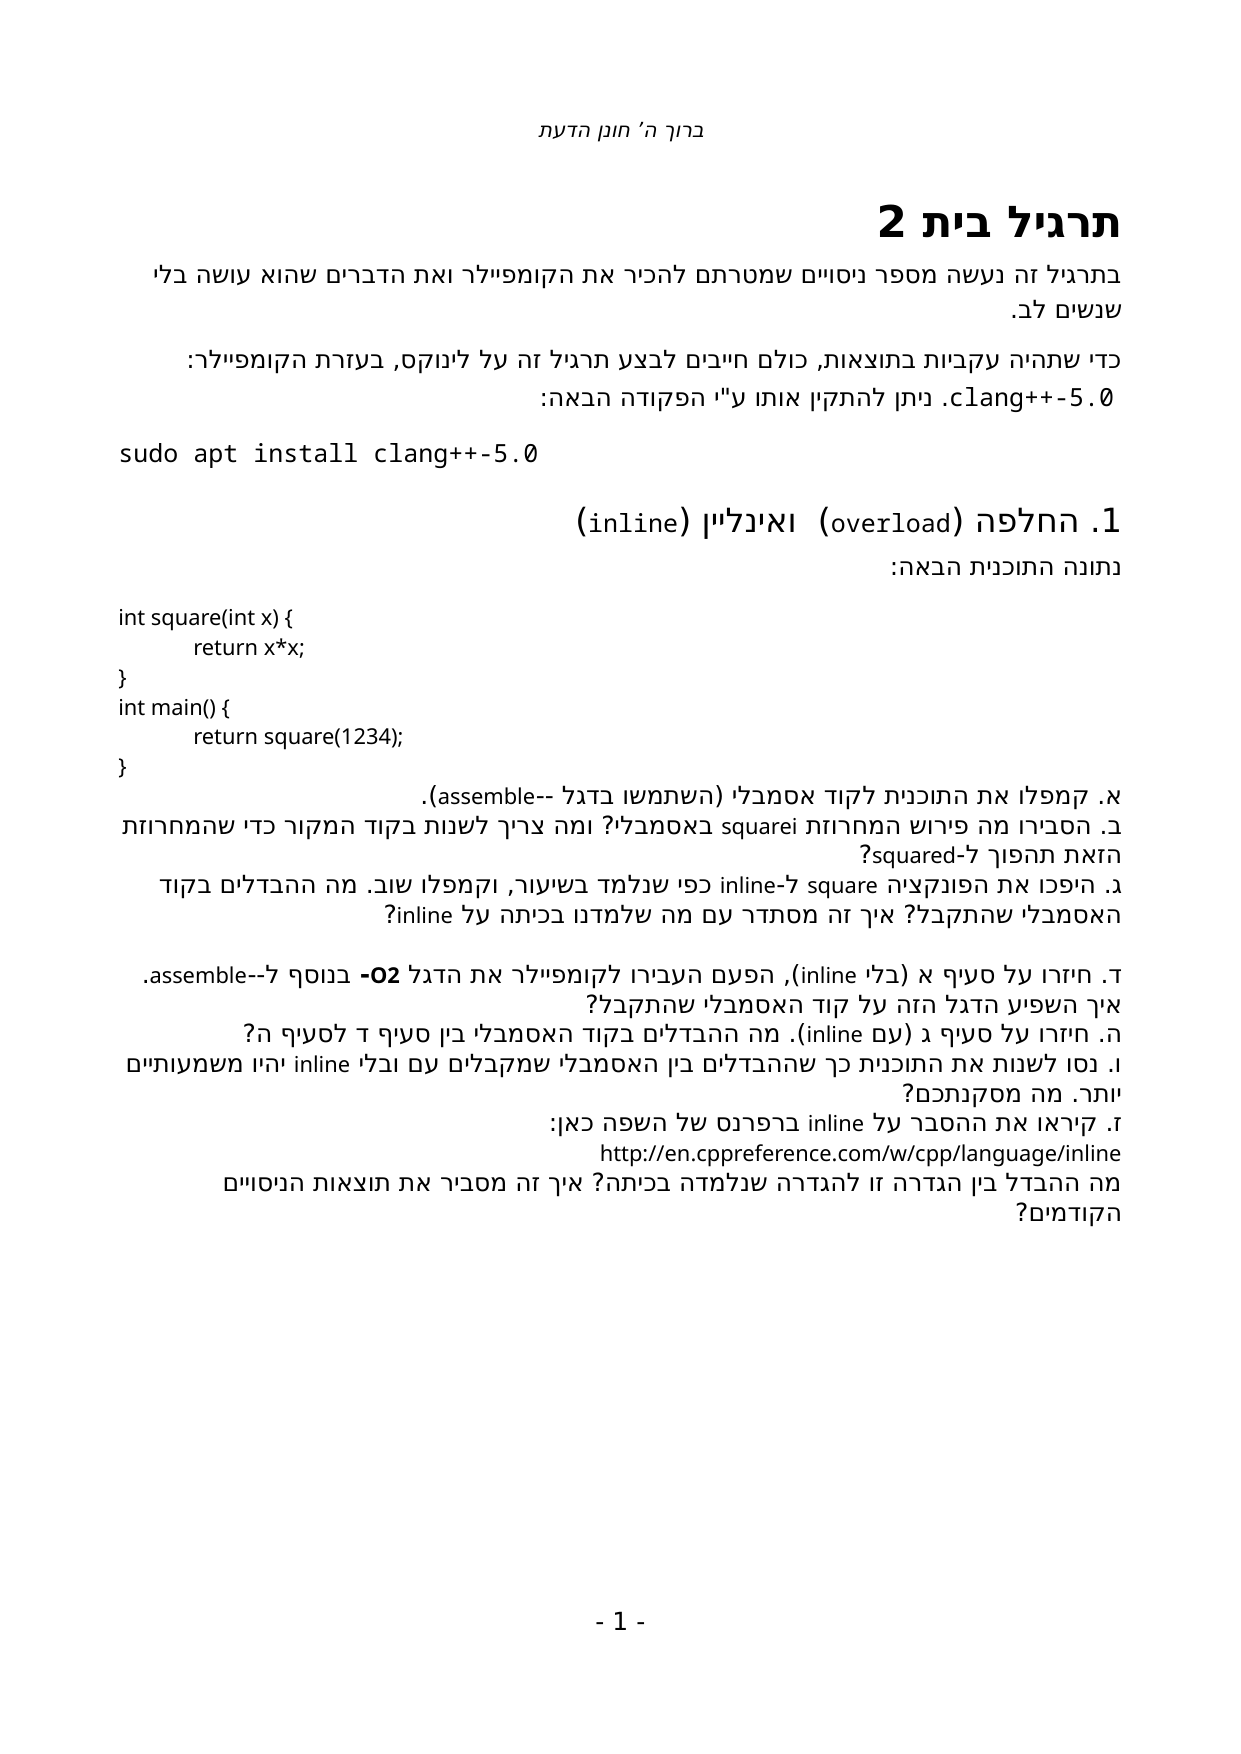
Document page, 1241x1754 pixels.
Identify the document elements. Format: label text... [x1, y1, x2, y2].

text ה. חיזרו על סעיף ג (עם inline). מה ההבדלים בקוד האסמבלי בין סעיף ד לסעיף ה? [118, 1019, 1122, 1049]
text בתרגיל זה נעשה מספר ניסויים שמטרתם להכיר את הקומפיילר ואת הדברים שהוא עושה בלי שנשים לב. [118, 260, 1122, 324]
text א. קמפלו את התוכנית לקוד אסמבלי (השתמשו בדגל --assemble). [118, 781, 1122, 811]
subtitle 1. החלפה (overload) ואינליין (inline) [118, 501, 1122, 540]
text ד. חיזרו על סעיף א (בלי inline), הפעם העבירו לקומפיילר את הדגל O2- בנוסף ל--assemble. איך השפיע הדגל הזה על קוד האסמבלי שהתקבל? [118, 959, 1122, 1019]
subtitle תרגיל בית 2 [118, 197, 1122, 248]
text ג. היפכו את הפונקציה square ל-inline כפי שנלמד בשיעור, וקמפלו שוב. מה ההבדלים בקוד האסמבלי שהתקבל? איך זה מסתדר עם מה שלמדנו בכיתה על inline? [118, 870, 1122, 930]
text ב. הסבירו מה פירוש המחרוזת squarei באסמבלי? ומה צריך לשנות בקוד המקור כדי שהמחרוזת הזאת תהפוך ל-squared? [118, 811, 1122, 870]
text int square(int x) { [118, 602, 1122, 632]
text נתונה התוכנית הבאה: [118, 552, 1122, 582]
text כדי שתהיה עקביות בתוצאות, כולם חייבים לבצע תרגיל זה על לינוקס, בעזרת הקומפיילר: clang++-5.0. ניתן להתקין אותו ע"י הפקודה הבאה: [118, 345, 1122, 414]
text } [118, 662, 1122, 691]
text ו. נסו לשנות את התוכנית כך שההבדלים בין האסמבלי שמקבלים עם ובלי inline יהיו משמעותיים יותר. מה מסקנתכם? [118, 1049, 1122, 1108]
text מה ההבדל בין הגדרה זו להגדרה שנלמדה בכיתה? איך זה מסביר את תוצאות הניסויים הקודמים? [118, 1168, 1122, 1227]
text sudo apt install clang++-5.0 [118, 435, 1122, 469]
text ז. קיראו את ההסבר על inline ברפרנס של השפה כאן: http://en.cppreference.com/w/cpp/language/inline [118, 1108, 1122, 1168]
text return square(1234); [118, 721, 1122, 751]
text return x*x; [118, 632, 1122, 662]
text int main() { [118, 691, 1122, 721]
text } [118, 751, 1122, 781]
